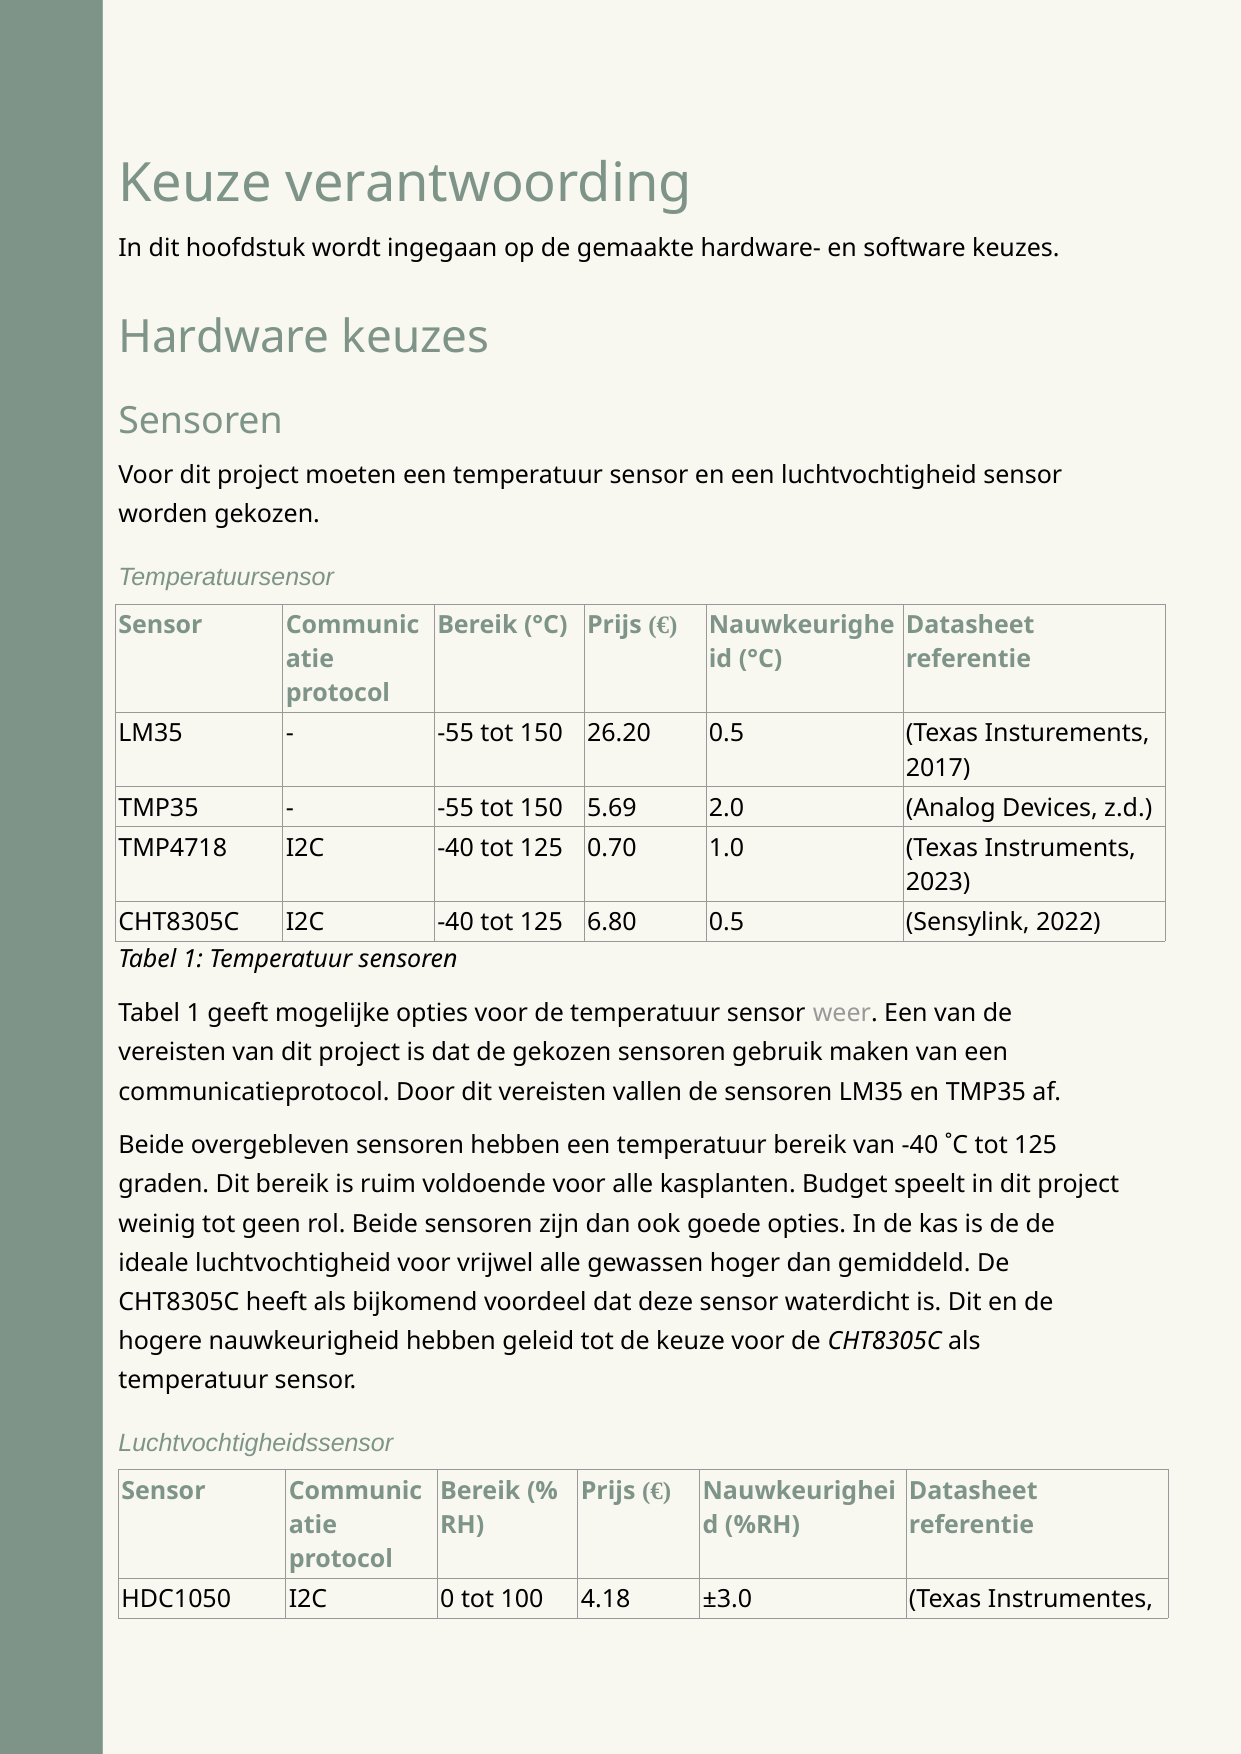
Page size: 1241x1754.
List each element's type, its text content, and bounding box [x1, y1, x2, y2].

text Voor dit project moeten een temperatuur sensor en een luchtvochtigheid sensor worden gekozen. [118, 457, 1122, 530]
table_cell (Texas Instruments, 2023) [904, 827, 1165, 901]
table_cell -55 tot 150 [435, 787, 584, 826]
table_header Sensor [116, 605, 282, 712]
table_cell - [283, 713, 434, 786]
table_cell 0.5 [707, 902, 903, 941]
table_cell 6.80 [585, 902, 706, 941]
table_cell HDC1050 [119, 1579, 285, 1618]
table_cell 0 tot 100 [438, 1579, 577, 1618]
table_cell 4.18 [578, 1579, 699, 1618]
table_cell I2C [283, 902, 434, 941]
table_cell - [283, 787, 434, 826]
subtitle Temperatuursensor [118, 562, 1122, 591]
subtitle Hardware keuzes [118, 304, 1122, 366]
table_cell -40 tot 125 [435, 902, 584, 941]
table_cell 1.0 [707, 827, 903, 901]
table_cell (Texas Instrumentes, [907, 1579, 1168, 1618]
table_header Datasheet referentie [907, 1470, 1168, 1578]
table_header Nauwkeurigheid (%RH) [700, 1470, 906, 1578]
subtitle Luchtvochtigheidssensor [118, 1428, 1122, 1457]
table_header Nauwkeurigheid (°C) [707, 605, 903, 712]
table_cell 26.20 [585, 713, 706, 786]
table_header Datasheet referentie [904, 605, 1165, 712]
table_header Bereik (°C) [435, 605, 584, 712]
table_cell (Analog Devices, z.d.) [904, 787, 1165, 826]
table_cell 0.70 [585, 827, 706, 901]
subtitle Sensoren [118, 393, 1122, 444]
table_cell 0.5 [707, 713, 903, 786]
text In dit hoofdstuk wordt ingegaan op de gemaakte hardware- en software keuzes. [118, 229, 1122, 263]
table_header Bereik (% RH) [438, 1470, 577, 1578]
table_cell 5.69 [585, 787, 706, 826]
table_cell I2C [283, 827, 434, 901]
table_cell CHT8305C [116, 902, 282, 941]
table_cell ±3.0 [700, 1579, 906, 1618]
subtitle Keuze verantwoording [118, 143, 1122, 217]
text Beide overgebleven sensoren hebben een temperatuur bereik van -40 ˚C tot 125 graden. Dit bereik is ruim voldoende voor alle kasplanten. Budget speelt in dit project weinig tot geen rol. Beide sensoren zijn dan ook goede opties. In de kas is de de ideale luchtvochtigheid voor vrijwel alle gewassen hoger dan gemiddeld. De CHT8305C heeft als bijkomend voordeel dat deze sensor waterdicht is. Dit en de hogere nauwkeurigheid hebben geleid tot de keuze voor de CHT8305C als temperatuur sensor. [118, 1127, 1122, 1396]
table_cell -55 tot 150 [435, 713, 584, 786]
table_header Sensor [119, 1470, 285, 1578]
table_header Prijs (€) [578, 1470, 699, 1578]
text Tabel 1 geeft mogelijke opties voor de temperatuur sensor weer. Een van de vereisten van dit project is dat de gekozen sensoren gebruik maken van een communicatieprotocol. Door dit vereisten vallen de sensoren LM35 en TMP35 af. [118, 995, 1122, 1107]
table_cell LM35 [116, 713, 282, 786]
table_cell (Texas Insturements, 2017) [904, 713, 1165, 786]
table_header Prijs (€) [585, 605, 706, 712]
table_cell TMP4718 [116, 827, 282, 901]
table_cell 2.0 [707, 787, 903, 826]
table_cell (Sensylink, 2022) [904, 902, 1165, 941]
table_cell TMP35 [116, 787, 282, 826]
table_header Communicatie protocol [283, 605, 434, 712]
table_cell I2C [286, 1579, 437, 1618]
picture [0, 0, 1241, 1754]
text Tabel 1: Temperatuur sensoren [118, 942, 1122, 975]
table_header Communicatie protocol [286, 1470, 437, 1578]
table_cell -40 tot 125 [435, 827, 584, 901]
